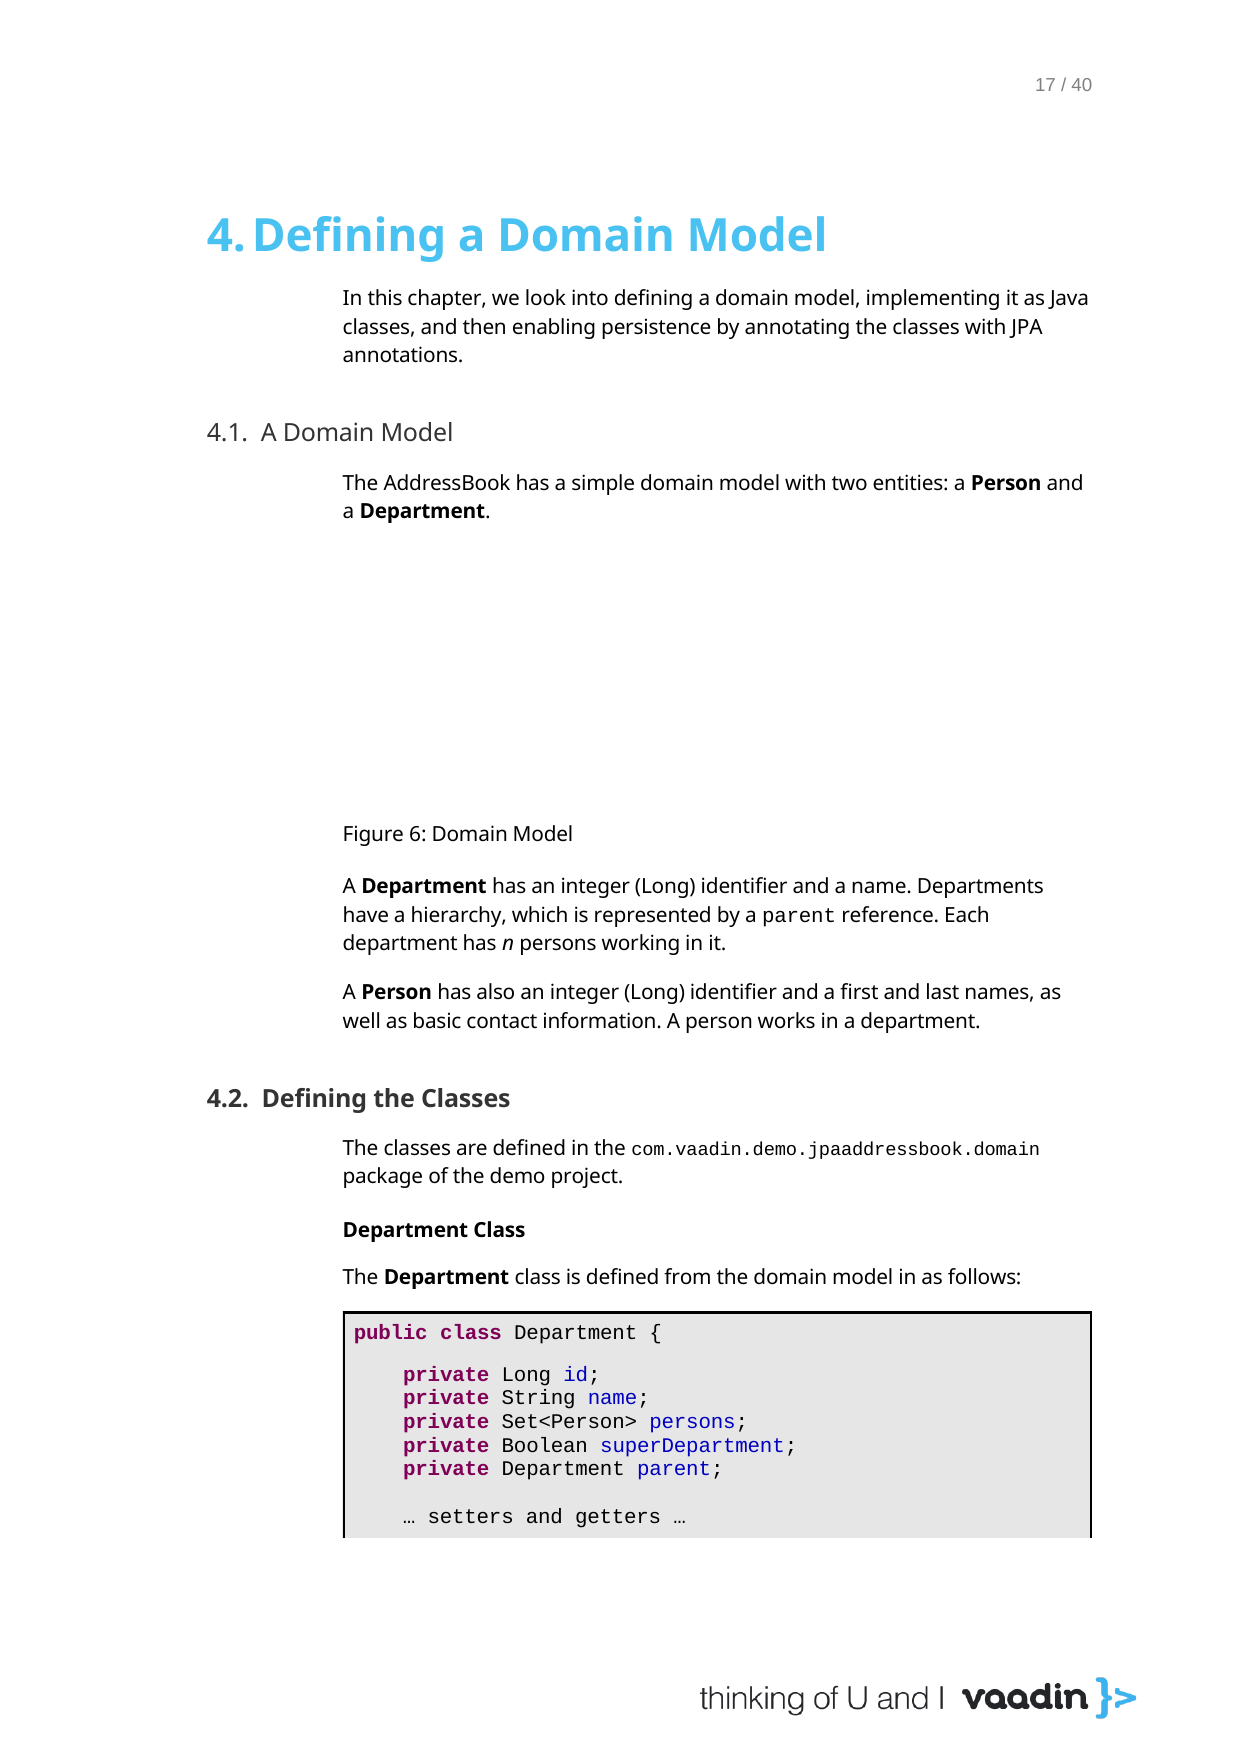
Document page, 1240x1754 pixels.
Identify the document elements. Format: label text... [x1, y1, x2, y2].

text The Department class is defined from the domain model in as follows: [342, 1262, 1092, 1291]
text public class Department { [345, 1314, 1090, 1355]
text A Department has an integer (Long) identifier and a name. Departments have a hierarchy, which is represented by a parent reference. Each department has n persons working in it. [342, 871, 1092, 957]
text The AddressBook has a simple domain model with two entities: a Person and a Department. [342, 468, 1092, 524]
text private Department parent; [345, 1458, 1090, 1482]
text … setters and getters … [345, 1506, 1090, 1538]
text In this chapter, we look into defining a domain model, implementing it as Java classes, and then enabling persistence by annotating the classes with JPA annotations. [342, 283, 1092, 369]
picture [699, 1673, 1139, 1721]
text private Long id; [345, 1355, 1090, 1387]
text The classes are defined in the com.vaadin.demo.jpaaddressbook.domain package of the demo project. [342, 1133, 1092, 1190]
text A Person has also an integer (Long) identifier and a first and last names, as well as basic contact information. A person works in a department. [342, 977, 1092, 1034]
subtitle Defining a Domain Model [207, 202, 1092, 264]
text private Set<Person> persons; [345, 1411, 1090, 1435]
text private String name; [345, 1387, 1090, 1411]
subtitle A Domain Model [207, 415, 1092, 449]
text private Boolean superDepartment; [345, 1435, 1090, 1458]
subtitle Department Class [342, 1215, 1092, 1243]
subtitle Defining the Classes [207, 1080, 1092, 1114]
text Figure 6: Domain Model [342, 819, 1092, 848]
